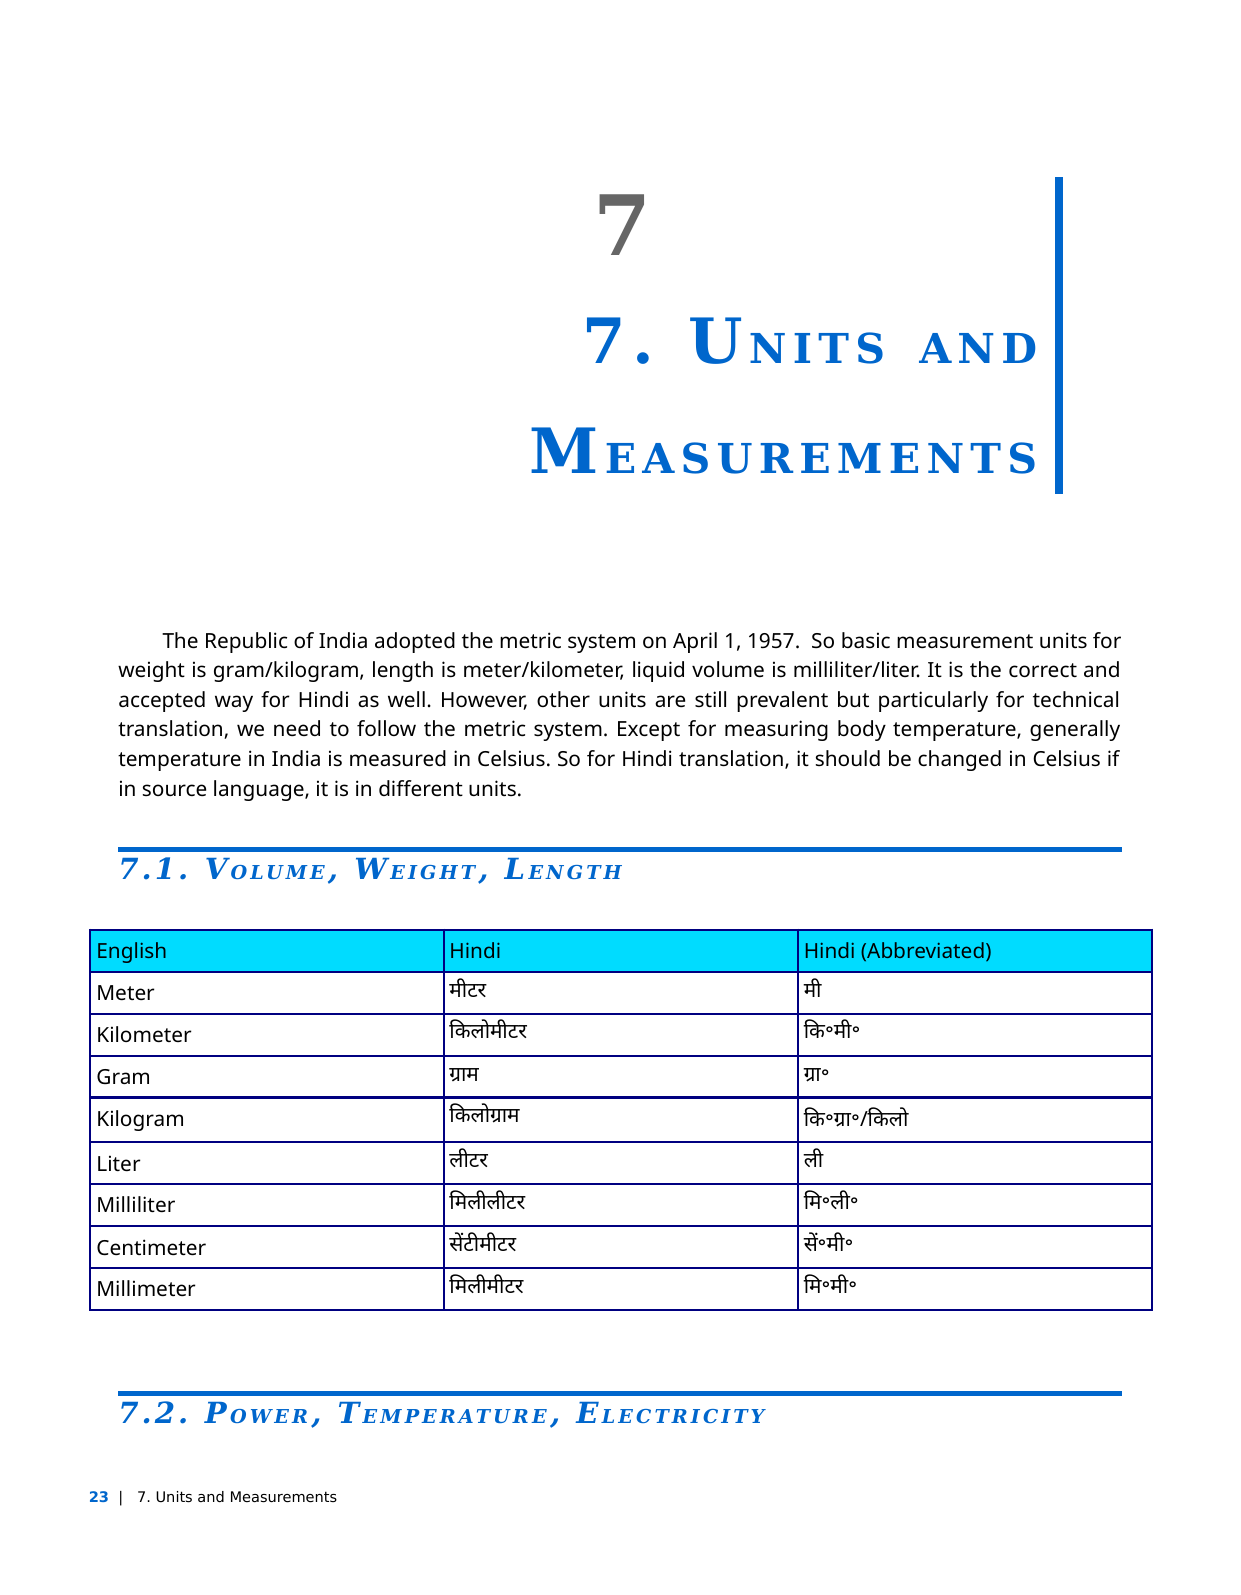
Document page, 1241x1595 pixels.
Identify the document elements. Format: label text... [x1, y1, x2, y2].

table_header Hindi (Abbreviated) [799, 931, 1151, 971]
table_header Hindi [445, 931, 797, 971]
text The Republic of India adopted the metric system on April 1, 1957. So basic measurement units for weight is gram/kilogram, length is meter/kilometer, liquid volume is milliliter/liter. It is the correct and accepted way for Hindi as well. However, other units are still prevalent but particularly for technical translation, we need to follow the metric system. Except for measuring body temperature, generally temperature in India is measured in Celsius. So for Hindi translation, it should be changed in Celsius if in source language, it is in different units. [118, 626, 1122, 802]
subtitle 7.1. Volume, Weight, Length [118, 852, 1122, 886]
table_cell मिलीलीटर [445, 1185, 797, 1225]
table_cell किलोमीटर [445, 1015, 797, 1054]
table_cell ग्रा॰ [799, 1057, 1151, 1096]
table_cell सेंटीमीटर [445, 1227, 797, 1267]
table_cell मि॰मी॰ [799, 1269, 1151, 1309]
table_cell ग्राम [445, 1057, 797, 1096]
table_cell मि॰ली॰ [799, 1185, 1151, 1225]
table_header English [91, 931, 443, 971]
table_cell मीटर [445, 973, 797, 1012]
table_cell कि॰ग्रा॰/किलो [799, 1099, 1151, 1141]
table_cell लीटर [445, 1143, 797, 1183]
table_cell मी [799, 973, 1151, 1012]
table_cell Millimeter [91, 1269, 443, 1309]
table_cell Meter [91, 973, 443, 1012]
table_cell मिलीमीटर [445, 1269, 797, 1309]
table_cell कि॰मी॰ [799, 1015, 1151, 1054]
table_cell Kilometer [91, 1015, 443, 1054]
table_cell किलोग्राम [445, 1099, 797, 1141]
table_cell Liter [91, 1143, 443, 1183]
subtitle 7.2. Power, Temperature, Electricity [118, 1396, 1122, 1430]
table_cell Kilogram [91, 1099, 443, 1141]
table_cell सें॰मी॰ [799, 1227, 1151, 1267]
subtitle 7. Units and Measurements [88, 177, 1055, 494]
table_cell ली [799, 1143, 1151, 1183]
table_cell Gram [91, 1057, 443, 1096]
table_cell Milliliter [91, 1185, 443, 1225]
table_cell Centimeter [91, 1227, 443, 1267]
